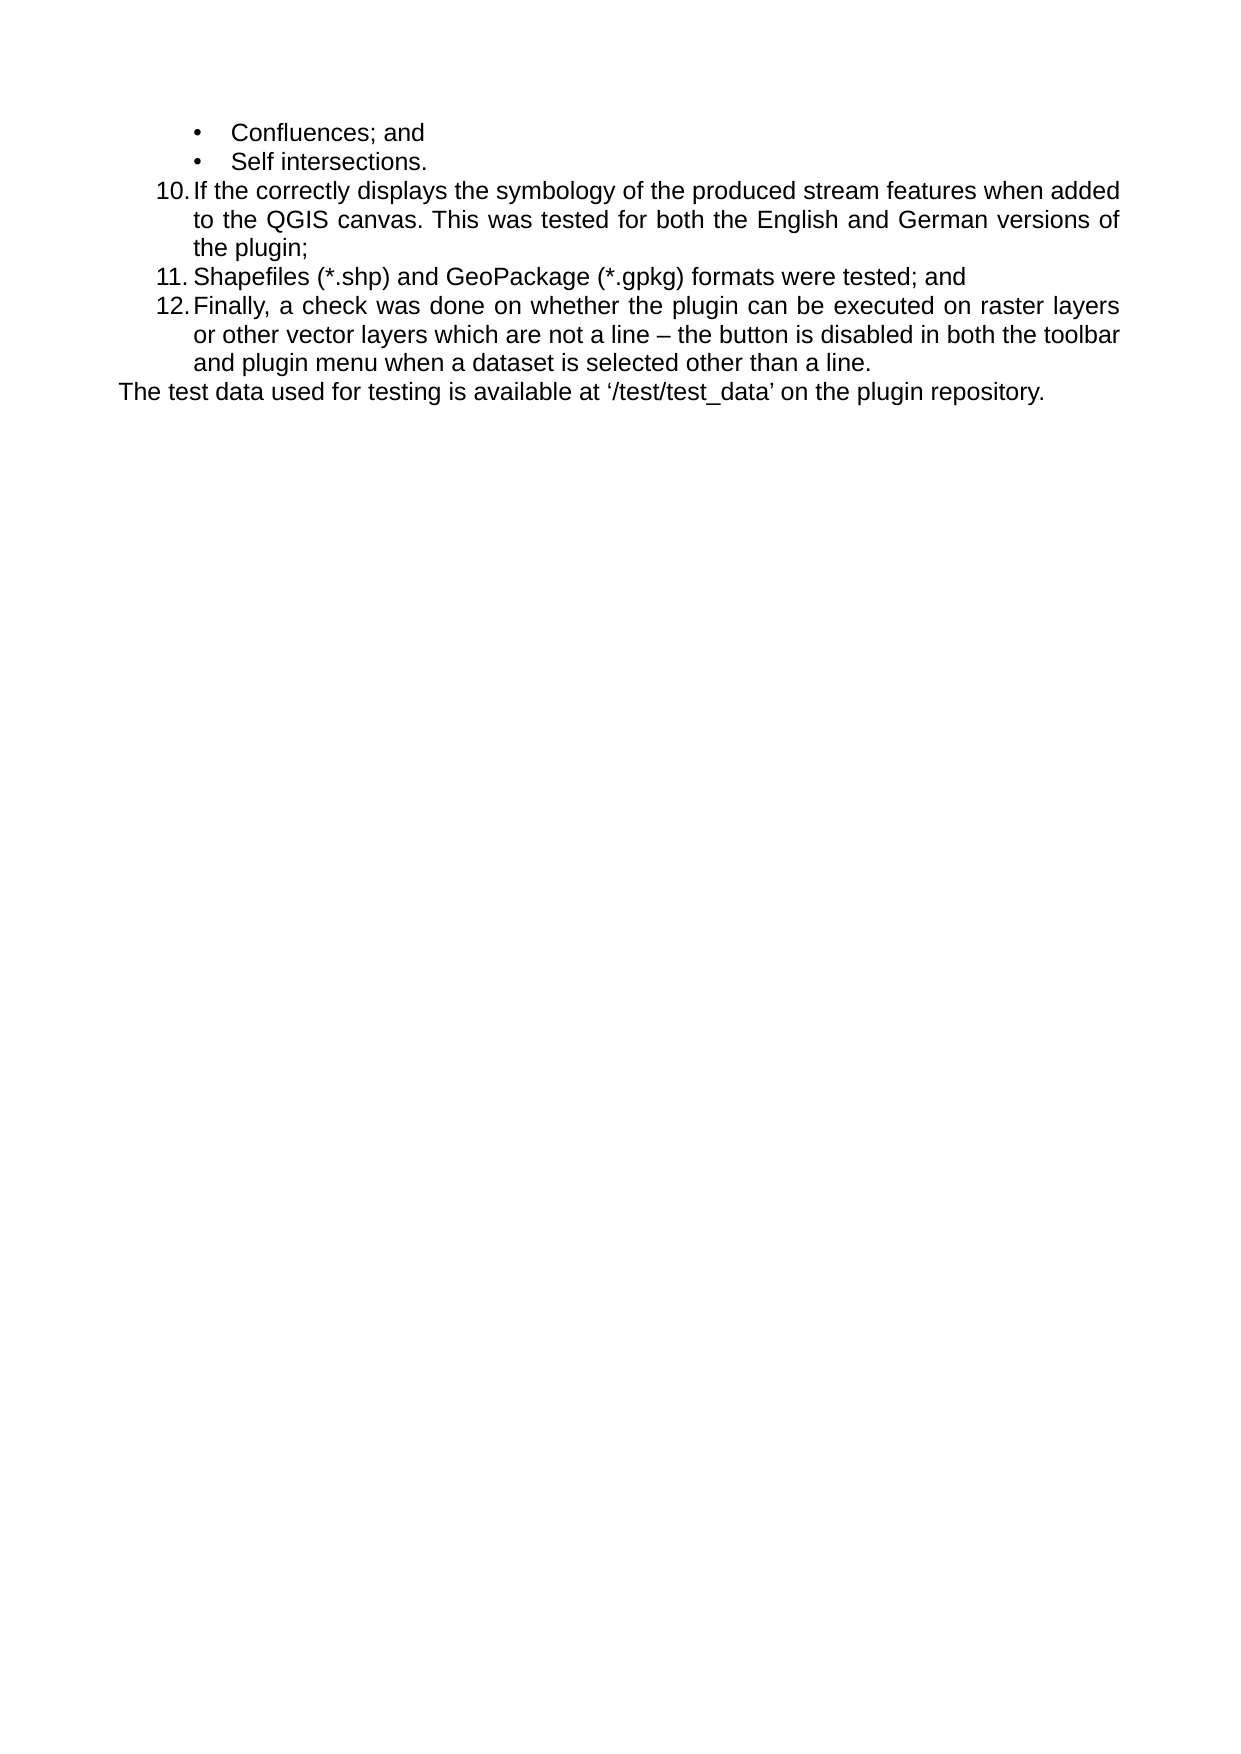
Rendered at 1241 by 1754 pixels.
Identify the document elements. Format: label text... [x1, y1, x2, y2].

text The test data used for testing is available at ‘/test/test_data’ on the plugin repository. [118, 377, 1122, 406]
list Self intersections. [193, 147, 1122, 176]
list If the correctly displays the symbology of the produced stream features when added to the QGIS canvas. This was tested for both the English and German versions of the plugin; [156, 176, 1122, 262]
list Confluences; and [193, 118, 1122, 147]
list Shapefiles (*.shp) and GeoPackage (*.gpkg) formats were tested; and [156, 262, 1122, 291]
list Finally, a check was done on whether the plugin can be executed on raster layers or other vector layers which are not a line – the button is disabled in both the toolbar and plugin menu when a dataset is selected other than a line. [156, 291, 1122, 377]
